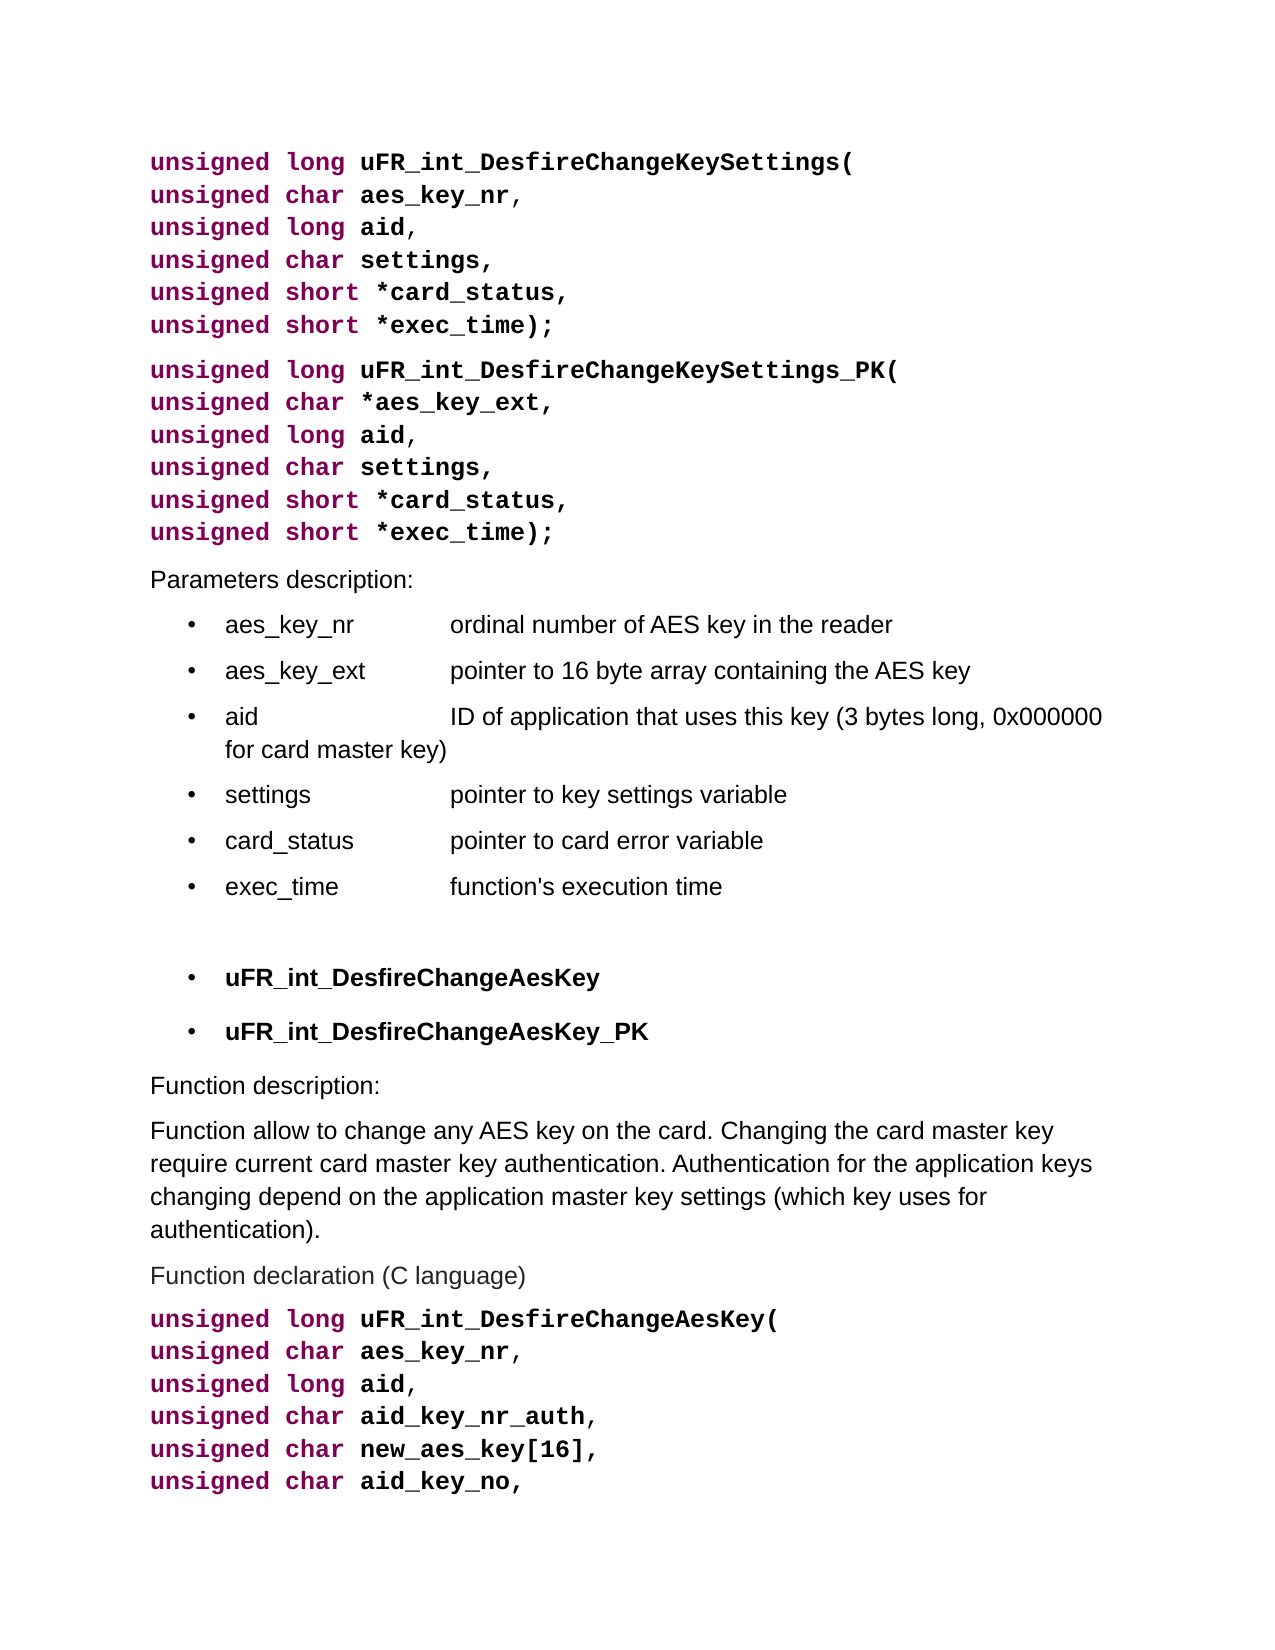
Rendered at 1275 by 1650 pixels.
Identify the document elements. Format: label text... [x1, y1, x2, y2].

list aes_key_nr ordinal number of AES key in the reader [187, 611, 1125, 639]
list uFR_int_DesfireChangeAesKey [187, 963, 1125, 992]
text unsigned long uFR_int_DesfireChangeKeySettings( unsigned char aes_key_nr, unsigned long aid, unsigned char settings, unsigned short *card_status, unsigned short *exec_time); [150, 150, 1125, 341]
list aes_key_ext pointer to 16 byte array containing the AES key [187, 656, 1125, 685]
text Function description: [150, 1071, 1125, 1099]
text Function declaration (C language) [150, 1261, 1125, 1289]
list uFR_int_DesfireChangeAesKey_PK [187, 1017, 1125, 1046]
list card_status pointer to card error variable [187, 826, 1125, 855]
text unsigned long uFR_int_DesfireChangeKeySettings_PK( unsigned char *aes_key_ext, unsigned long aid, unsigned char settings, unsigned short *card_status, unsigned short *exec_time); [150, 357, 1125, 548]
list settings pointer to key settings variable [187, 780, 1125, 809]
text Parameters description: [150, 565, 1125, 594]
list aid ID of application that uses this key (3 bytes long, 0x000000 for card master key) [187, 702, 1125, 764]
text unsigned long uFR_int_DesfireChangeAesKey( unsigned char aes_key_nr, unsigned long aid, unsigned char aid_key_nr_auth, unsigned char new_aes_key[16], unsigned char aid_key_no, [150, 1306, 1125, 1497]
text Function allow to change any AES key on the card. Changing the card master key require current card master key authentication. Authentication for the application keys changing depend on the application master key settings (which key uses for authentication). [150, 1116, 1125, 1244]
list exec_time function's execution time [187, 872, 1125, 901]
